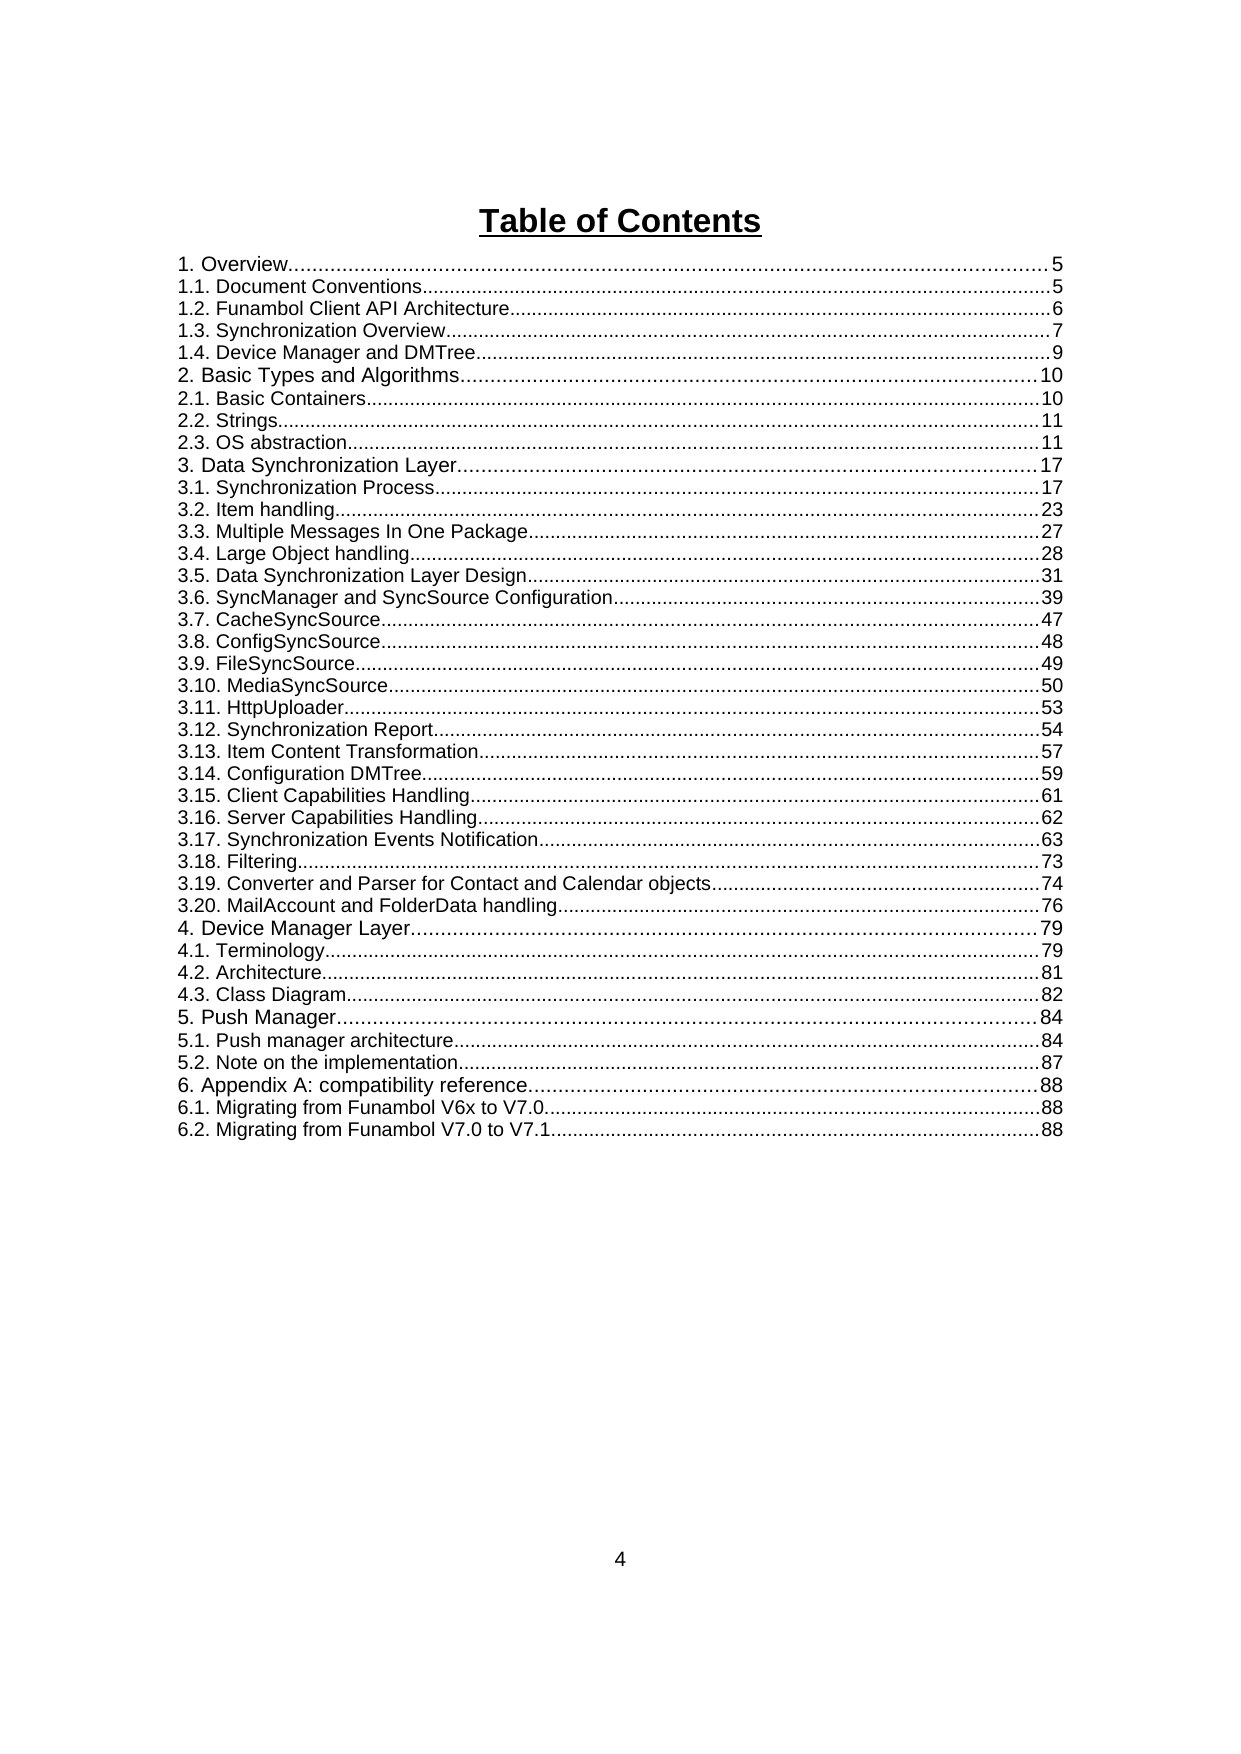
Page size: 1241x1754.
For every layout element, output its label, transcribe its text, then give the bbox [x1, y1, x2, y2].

text 5.2. Note on the implementation 87 [177, 1051, 1063, 1073]
text 2.1. Basic Containers 10 [177, 387, 1063, 409]
text 3.7. CacheSyncSource 47 [177, 608, 1063, 631]
text 3.16. Server Capabilities Handling 62 [177, 806, 1063, 828]
text 1.2. Funambol Client API Architecture 6 [177, 298, 1063, 320]
text 4. Device Manager Layer 79 [177, 916, 1063, 940]
text 3.17. Synchronization Events Notification 63 [177, 828, 1063, 850]
text 3.2. Item handling 23 [177, 499, 1063, 521]
text 4.2. Architecture 81 [177, 962, 1063, 984]
text 6.2. Migrating from Funambol V7.0 to V7.1. 88 [177, 1119, 1063, 1141]
text 1.3. Synchronization Overview 7 [177, 320, 1063, 342]
text 2.2. Strings 11 [177, 409, 1063, 431]
text 4.3. Class Diagram 82 [177, 984, 1063, 1006]
text 3.18. Filtering 73 [177, 850, 1063, 872]
text 3.13. Item Content Transformation 57 [177, 740, 1063, 762]
text 6. Appendix A: compatibility reference. 88 [177, 1073, 1063, 1097]
text 5.1. Push manager architecture 84 [177, 1029, 1063, 1051]
text 3.3. Multiple Messages In One Package 27 [177, 521, 1063, 543]
text 2.3. OS abstraction 11 [177, 431, 1063, 453]
text 3.8. ConfigSyncSource 48 [177, 631, 1063, 652]
text 6.1. Migrating from Funambol V6x to V7.0. 88 [177, 1097, 1063, 1119]
text 3.4. Large Object handling 28 [177, 543, 1063, 564]
text 3.19. Converter and Parser for Contact and Calendar objects 74 [177, 872, 1063, 894]
text 3.9. FileSyncSource 49 [177, 652, 1063, 674]
text 3.10. MediaSyncSource 50 [177, 674, 1063, 696]
text 3.15. Client Capabilities Handling 61 [177, 784, 1063, 806]
text 3.20. MailAccount and FolderData handling 76 [177, 894, 1063, 916]
text 3.14. Configuration DMTree 59 [177, 762, 1063, 784]
text 3.5. Data Synchronization Layer Design 31 [177, 564, 1063, 587]
text 5. Push Manager 84 [177, 1006, 1063, 1029]
text 1. Overview 5 [177, 252, 1063, 276]
text 3.6. SyncManager and SyncSource Configuration 39 [177, 587, 1063, 608]
text 3.11. HttpUploader 53 [177, 696, 1063, 718]
text 3.1. Synchronization Process 17 [177, 477, 1063, 499]
subtitle Table of Contents [177, 202, 1063, 240]
text 1.4. Device Manager and DMTree 9 [177, 342, 1063, 364]
text 3. Data Synchronization Layer 17 [177, 453, 1063, 477]
text 3.12. Synchronization Report 54 [177, 718, 1063, 740]
text 2. Basic Types and Algorithms 10 [177, 364, 1063, 387]
text 1.1. Document Conventions 5 [177, 276, 1063, 298]
text 4.1. Terminology 79 [177, 940, 1063, 962]
